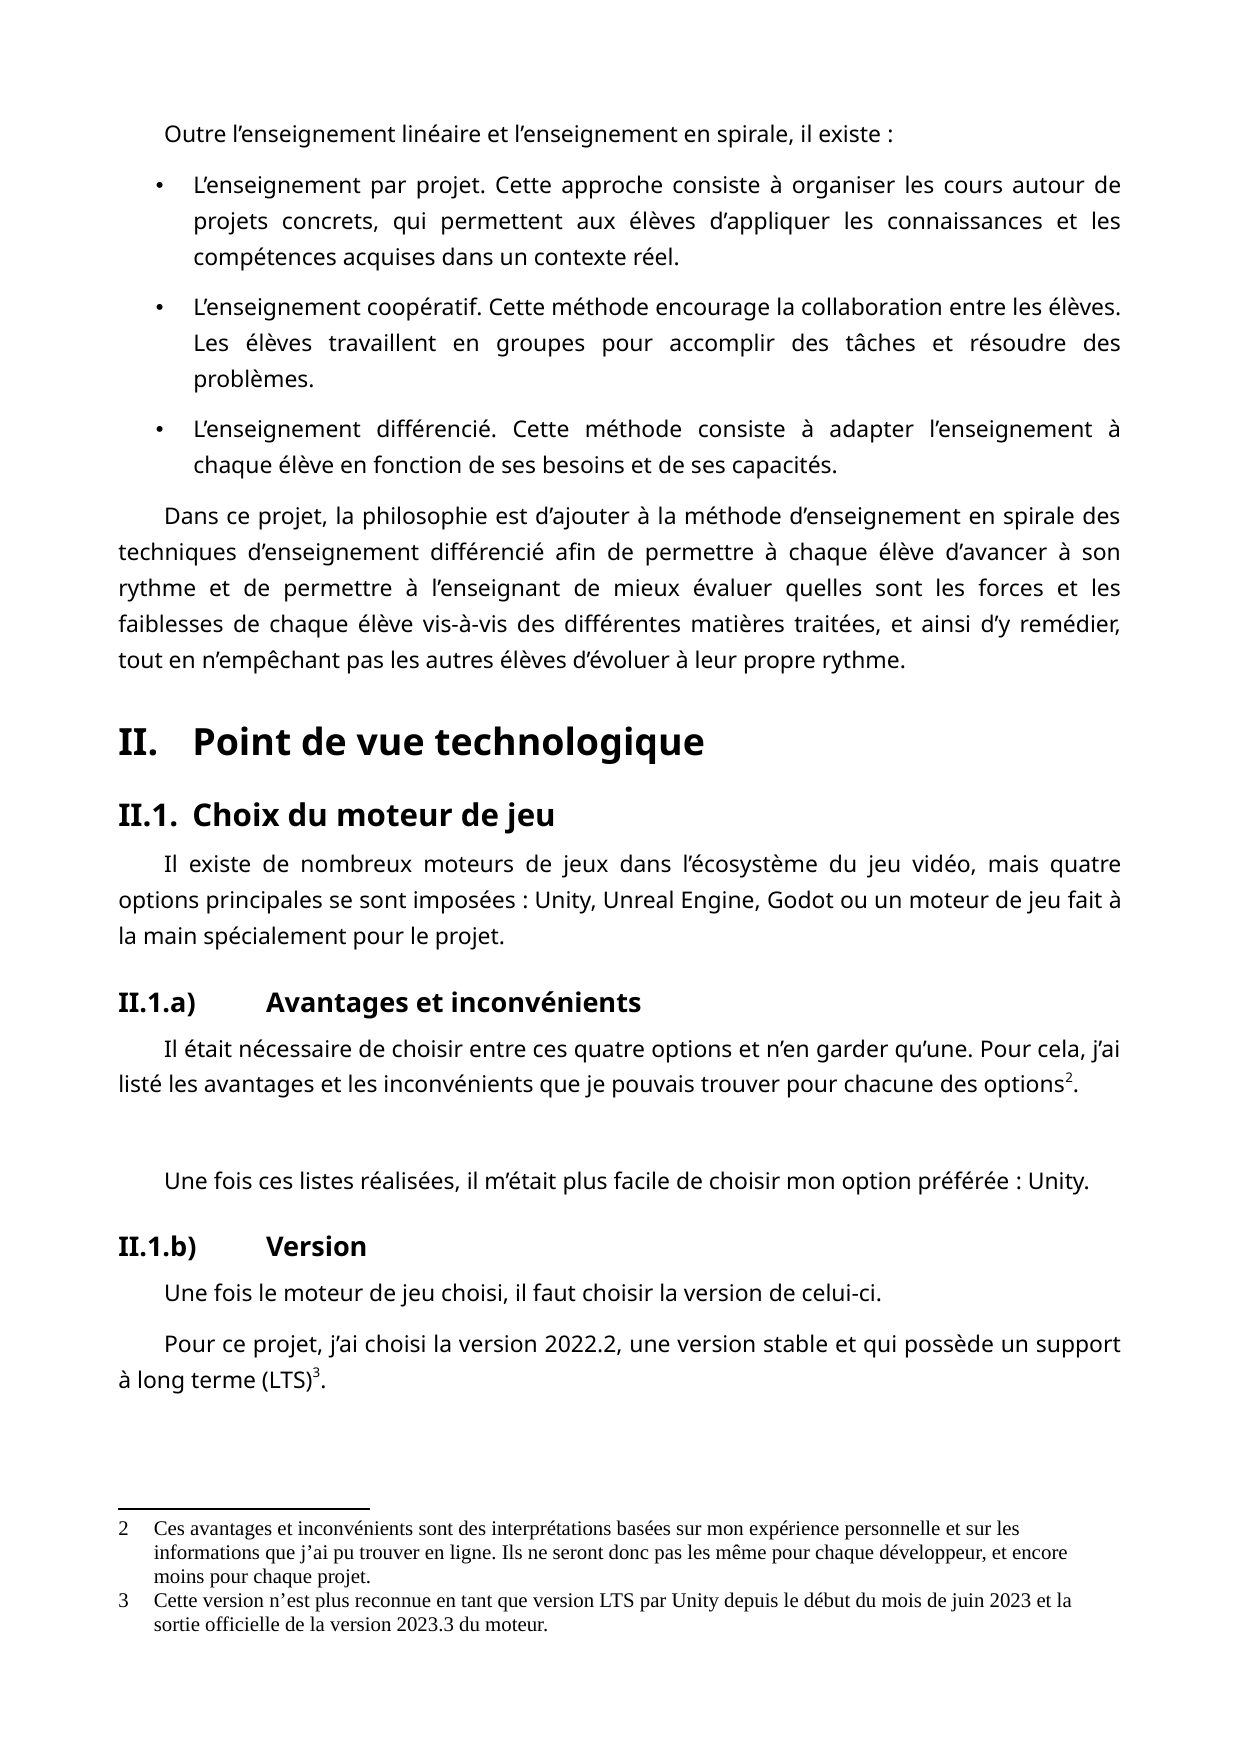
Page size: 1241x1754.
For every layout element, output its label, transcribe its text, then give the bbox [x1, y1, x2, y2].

text Une fois ces listes réalisées, il m’était plus facile de choisir mon option préférée : Unity. [118, 1165, 1122, 1196]
list L’enseignement coopératif. Cette méthode encourage la collaboration entre les élèves. Les élèves travaillent en groupes pour accomplir des tâches et résoudre des problèmes. [156, 291, 1122, 394]
list L’enseignement par projet. Cette approche consiste à organiser les cours autour de projets concrets, qui permettent aux élèves d’appliquer les connaissances et les compétences acquises dans un contexte réel. [156, 169, 1122, 272]
text Ces avantages et inconvénients sont des interprétations basées sur mon expérience personnelle et sur les informations que j’ai pu trouver en ligne. Ils ne seront donc pas les même pour chaque développeur, et encore moins pour chaque projet. [118, 1516, 1122, 1588]
text Il existe de nombreux moteurs de jeux dans l’écosystème du jeu vidéo, mais quatre options principales se sont imposées : Unity, Unreal Engine, Godot ou un moteur de jeu fait à la main spécialement pour le projet. [118, 848, 1122, 951]
text Dans ce projet, la philosophie est d’ajouter à la méthode d’enseignement en spirale des techniques d’enseignement différencié afin de permettre à chaque élève d’avancer à son rythme et de permettre à l’enseignant de mieux évaluer quelles sont les forces et les faiblesses de chaque élève vis-à-vis des différentes matières traitées, et ainsi d’y remédier, tout en n’empêchant pas les autres élèves d’évoluer à leur propre rythme. [118, 500, 1122, 675]
subtitle Choix du moteur de jeu [118, 793, 1122, 836]
subtitle Version [118, 1228, 1122, 1265]
text Outre l’enseignement linéaire et l’enseignement en spirale, il existe : [118, 118, 1122, 149]
text Pour ce projet, j’ai choisi la version 2022.2, une version stable et qui possède un support à long terme (LTS). [118, 1328, 1122, 1395]
subtitle Avantages et inconvénients [118, 983, 1122, 1020]
text Cette version n’est plus reconnue en tant que version LTS par Unity depuis le début du mois de juin 2023 et la sortie officielle de la version 2023.3 du moteur. [118, 1588, 1122, 1636]
text Une fois le moteur de jeu choisi, il faut choisir la version de celui-ci. [118, 1277, 1122, 1308]
subtitle Point de vue technologique [118, 715, 1122, 766]
text Il était nécessaire de choisir entre ces quatre options et n’en garder qu’une. Pour cela, j’ai listé les avantages et les inconvénients que je pouvais trouver pour chacune des options. [118, 1032, 1122, 1100]
list L’enseignement différencié. Cette méthode consiste à adapter l’enseignement à chaque élève en fonction de ses besoins et de ses capacités. [156, 413, 1122, 481]
